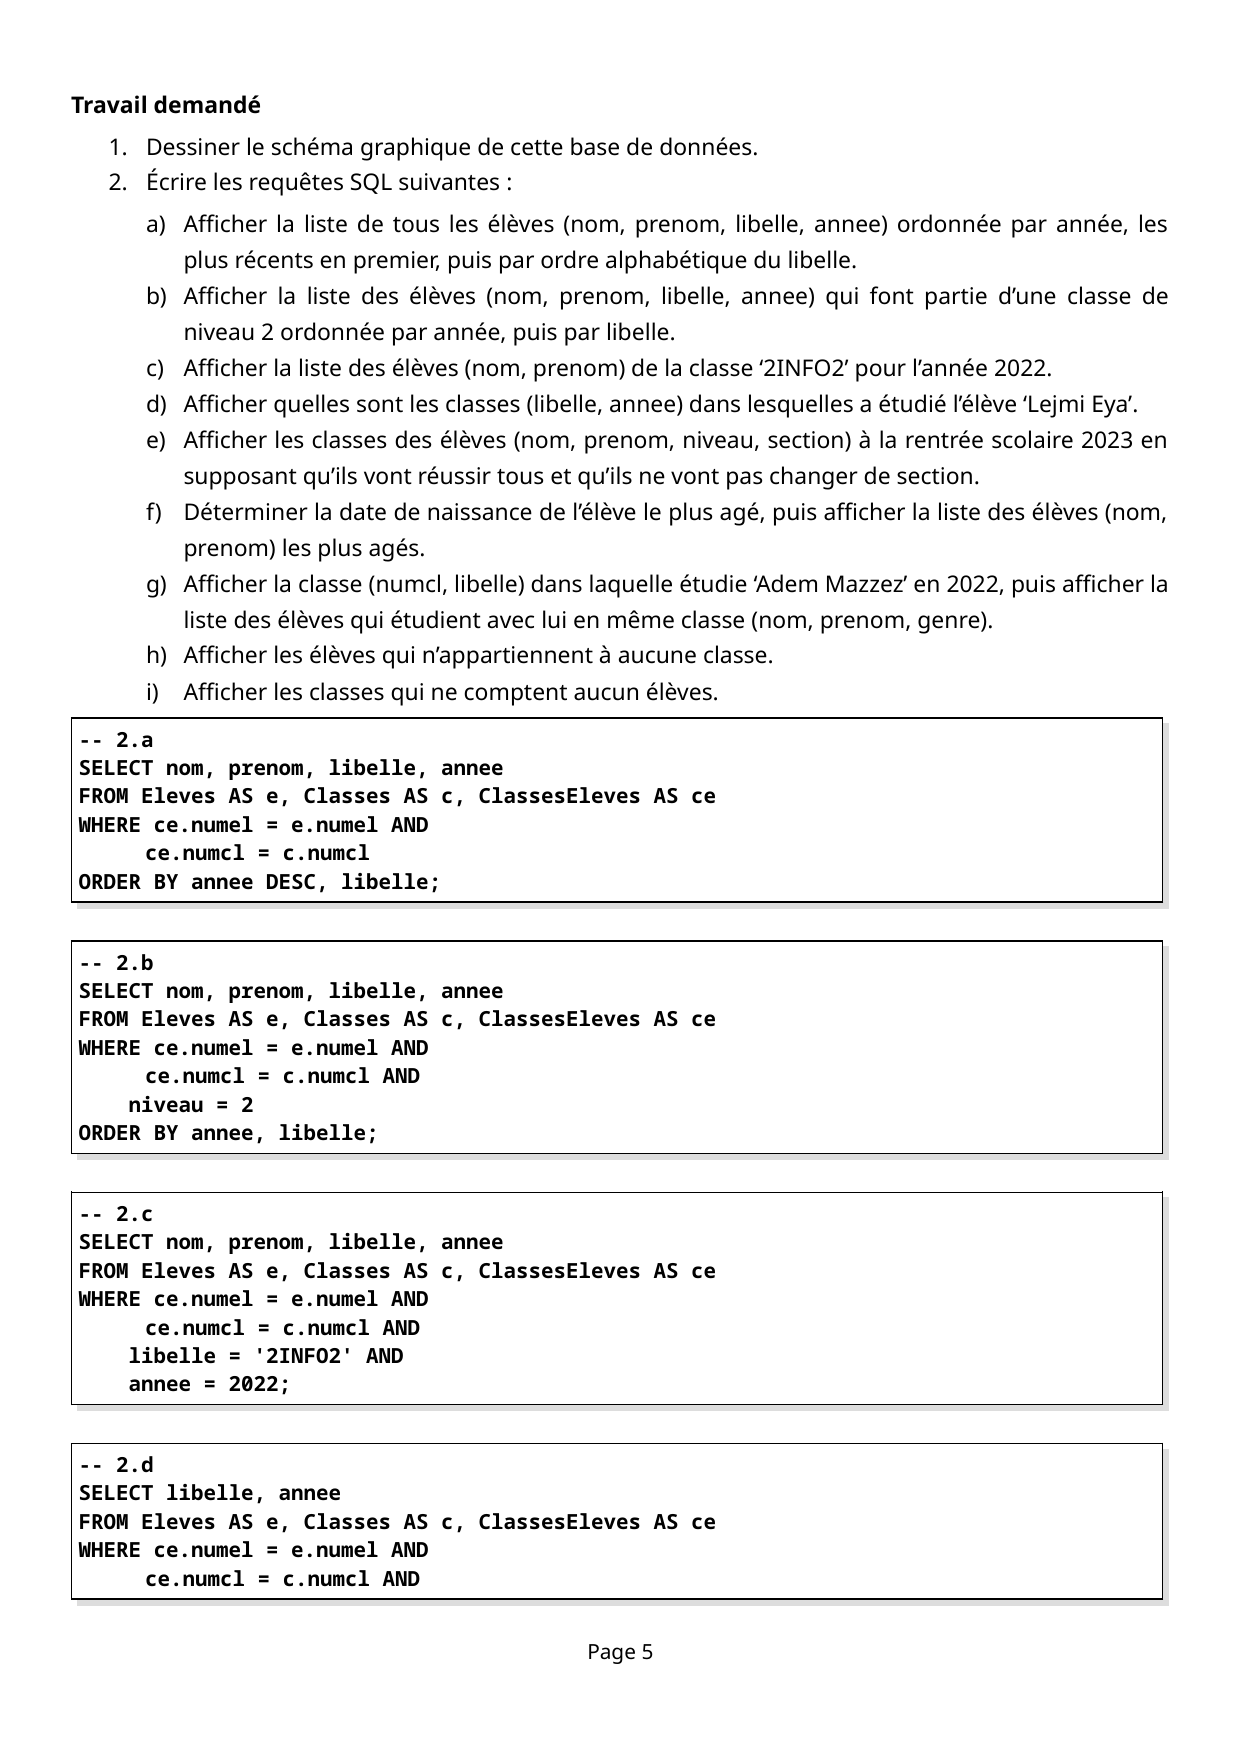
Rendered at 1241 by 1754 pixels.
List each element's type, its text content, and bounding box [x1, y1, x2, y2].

text SELECT libelle, annee [72, 1471, 1162, 1499]
text niveau = 2 [72, 1082, 1162, 1111]
list Dessiner le schéma graphique de cette base de données. [108, 130, 1169, 162]
text FROM Eleves AS e, Classes AS c, ClassesEleves AS ce [72, 997, 1162, 1025]
text FROM Eleves AS e, Classes AS c, ClassesEleves AS ce [72, 1499, 1162, 1528]
list Afficher quelles sont les classes (libelle, annee) dans lesquelles a étudié l’élève ‘Lejmi Eya’. [146, 388, 1169, 419]
text ORDER BY annee, libelle; [72, 1111, 1162, 1153]
list Afficher la liste des élèves (nom, prenom, libelle, annee) qui font partie d’une classe de niveau 2 ordonnée par année, puis par libelle. [146, 280, 1169, 347]
list Afficher la classe (numcl, libelle) dans laquelle étudie ‘Adem Mazzez’ en 2022, puis afficher la liste des élèves qui étudient avec lui en même classe (nom, prenom, genre). [146, 568, 1169, 635]
text SELECT nom, prenom, libelle, annee [72, 746, 1162, 774]
text -- 2.c [72, 1193, 1162, 1220]
text -- 2.d [72, 1444, 1162, 1471]
text ORDER BY annee DESC, libelle; [72, 859, 1162, 901]
text ce.numcl = c.numcl AND [72, 1054, 1162, 1082]
text WHERE ce.numel = e.numel AND [72, 1025, 1162, 1054]
text -- 2.b [72, 942, 1162, 968]
text ce.numcl = c.numcl AND [72, 1556, 1162, 1598]
list Afficher la liste des élèves (nom, prenom) de la classe ‘2INFO2’ pour l’année 2022. [146, 352, 1169, 383]
list Afficher les classes qui ne comptent aucun élèves. [146, 675, 1169, 707]
text -- 2.a [72, 719, 1162, 746]
list Écrire les requêtes SQL suivantes : [108, 166, 1169, 198]
text SELECT nom, prenom, libelle, annee [72, 1220, 1162, 1248]
text WHERE ce.numel = e.numel AND [72, 1528, 1162, 1556]
list Déterminer la date de naissance de l’élève le plus agé, puis afficher la liste des élèves (nom, prenom) les plus agés. [146, 496, 1169, 563]
text Travail demandé [71, 88, 1169, 120]
list Afficher les classes des élèves (nom, prenom, niveau, section) à la rentrée scolaire 2023 en supposant qu’ils vont réussir tous et qu’ils ne vont pas changer de section. [146, 424, 1169, 491]
text FROM Eleves AS e, Classes AS c, ClassesEleves AS ce [72, 1248, 1162, 1277]
text WHERE ce.numel = e.numel AND [72, 803, 1162, 831]
text WHERE ce.numel = e.numel AND [72, 1277, 1162, 1305]
text SELECT nom, prenom, libelle, annee [72, 968, 1162, 997]
text annee = 2022; [72, 1362, 1162, 1404]
list Afficher les élèves qui n’appartiennent à aucune classe. [146, 639, 1169, 671]
list Afficher la liste de tous les élèves (nom, prenom, libelle, annee) ordonnée par année, les plus récents en premier, puis par ordre alphabétique du libelle. [146, 208, 1169, 275]
text libelle = '2INFO2' AND [72, 1333, 1162, 1362]
text FROM Eleves AS e, Classes AS c, ClassesEleves AS ce [72, 774, 1162, 803]
text ce.numcl = c.numcl [72, 831, 1162, 859]
text ce.numcl = c.numcl AND [72, 1305, 1162, 1333]
